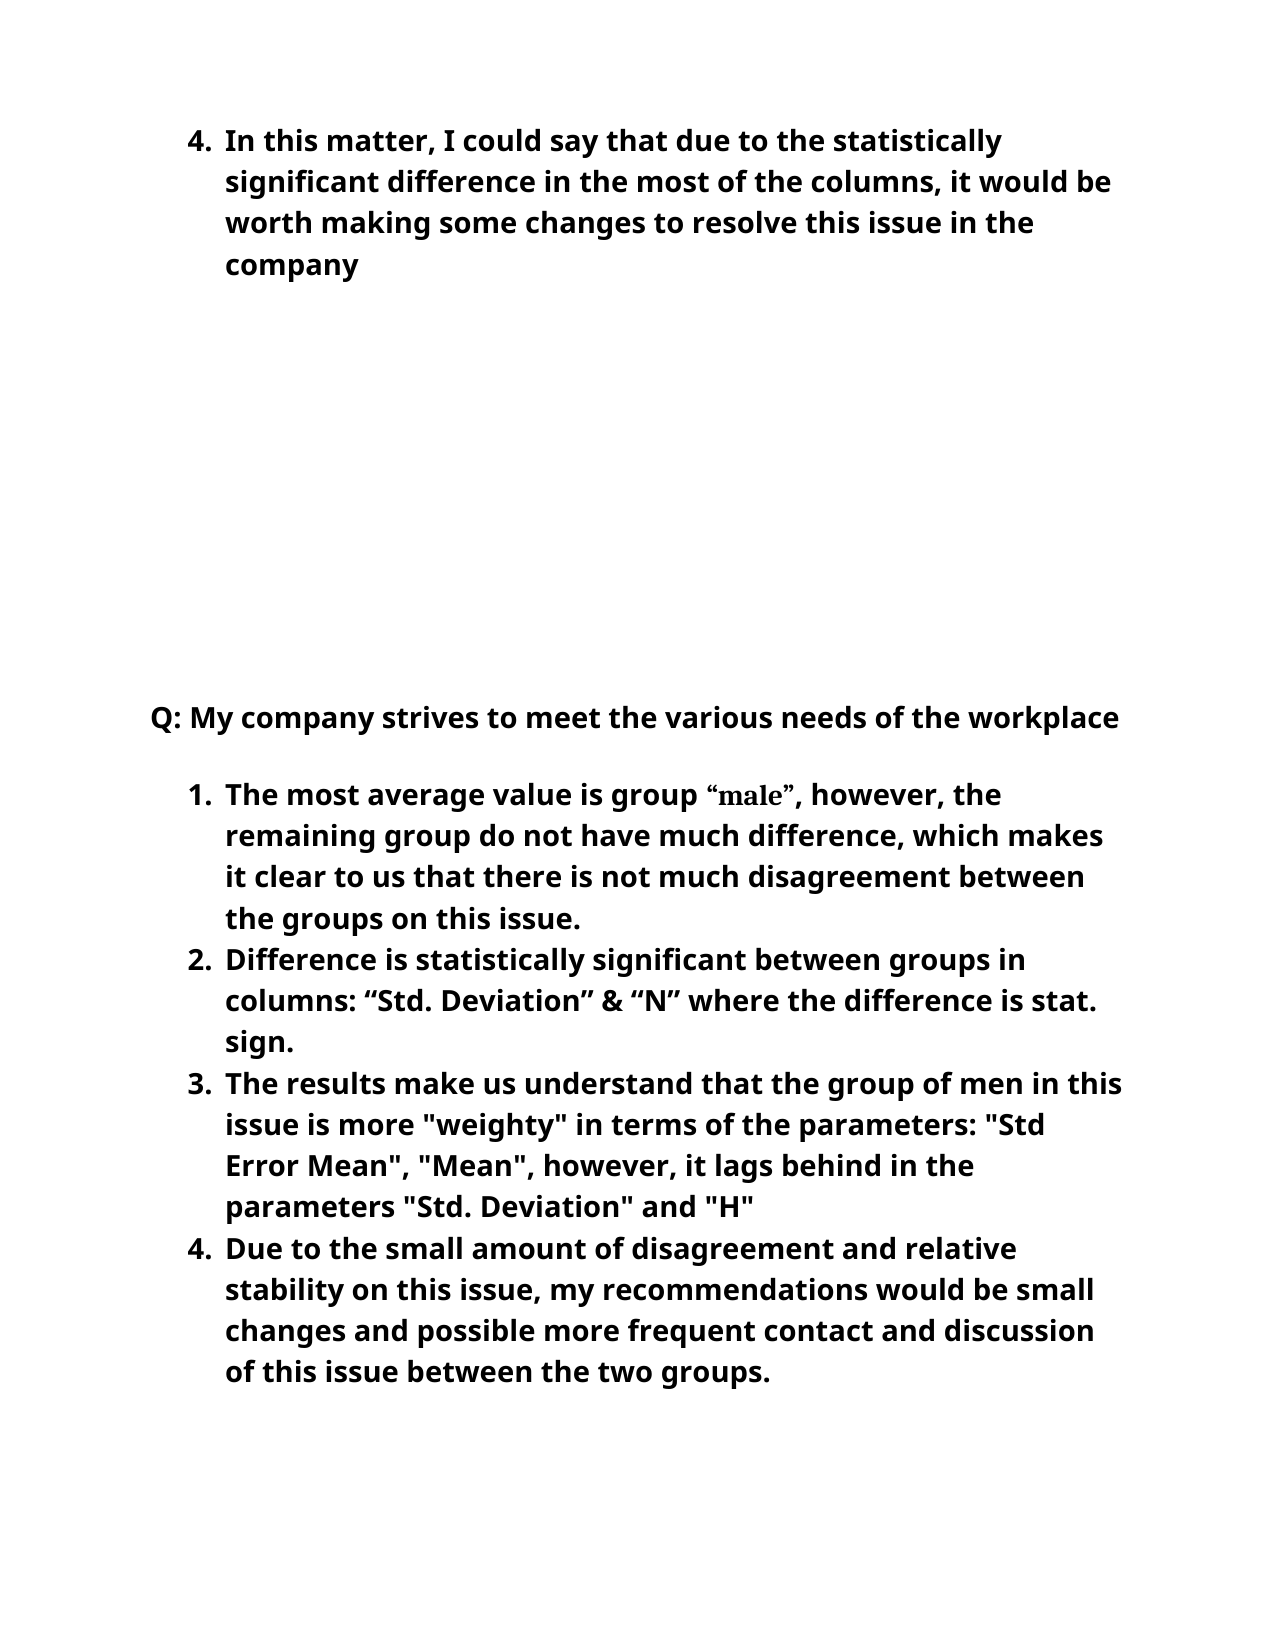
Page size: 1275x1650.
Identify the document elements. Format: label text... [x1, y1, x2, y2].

subtitle Difference is statistically significant between groups in columns: “Std. Deviation” & “N” where the difference is stat. sign. [187, 939, 1125, 1061]
subtitle The most average value is group “male”, however, the remaining group do not have much difference, which makes it clear to us that there is not much disagreement between the groups on this issue. [187, 774, 1125, 938]
subtitle Q: My company strives to meet the various needs of the workplace [150, 697, 1125, 737]
subtitle Due to the small amount of disagreement and relative stability on this issue, my recommendations would be small changes and possible more frequent contact and discussion of this issue between the two groups. [187, 1228, 1125, 1391]
subtitle The results make us understand that the group of men in this issue is more "weighty" in terms of the parameters: "Std Error Mean", "Mean", however, it lags behind in the parameters "Std. Deviation" and "H" [187, 1063, 1125, 1226]
subtitle In this matter, I could say that due to the statistically significant difference in the most of the columns, it would be worth making some changes to resolve this issue in the company [187, 120, 1125, 283]
